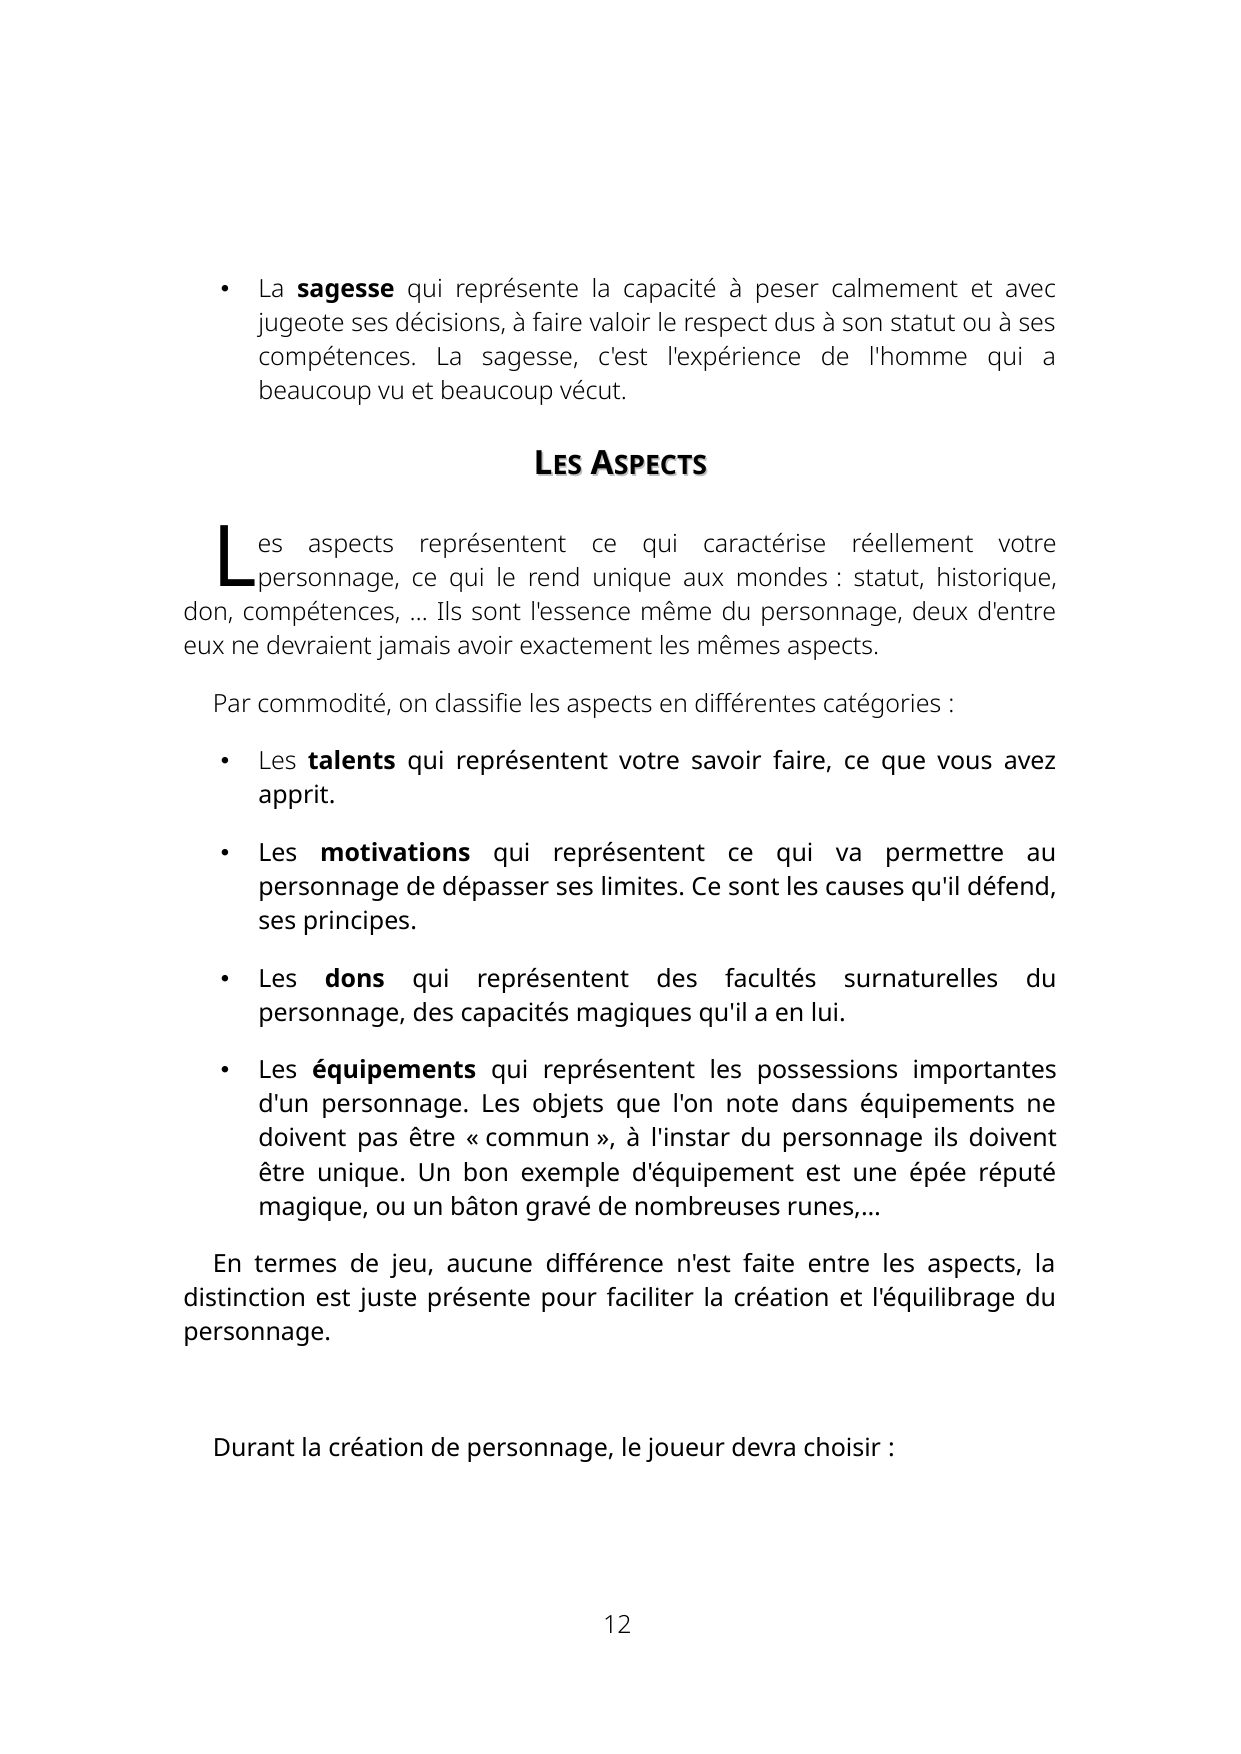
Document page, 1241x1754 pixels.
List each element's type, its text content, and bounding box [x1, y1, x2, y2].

text Les aspects représentent ce qui caractérise réellement votre personnage, ce qui le rend unique aux mondes : statut, historique, don, compétences, … Ils sont l'essence même du personnage, deux d'entre eux ne devraient jamais avoir exactement les mêmes aspects. [183, 526, 1057, 662]
text Par commodité, on classifie les aspects en différentes catégories : [183, 685, 1057, 719]
text En termes de jeu, aucune différence n'est faite entre les aspects, la distinction est juste présente pour faciliter la création et l'équilibrage du personnage. [183, 1246, 1057, 1348]
text Durant la création de personnage, le joueur devra choisir : [183, 1429, 1057, 1463]
list La sagesse qui représente la capacité à peser calmement et avec jugeote ses décisions, à faire valoir le respect dus à son statut ou à ses compétences. La sagesse, c'est l'expérience de l'homme qui a beaucoup vu et beaucoup vécut. [221, 270, 1057, 406]
list Les équipements qui représentent les possessions importantes d'un personnage. Les objets que l'on note dans équipements ne doivent pas être « commun », à l'instar du personnage ils doivent être unique. Un bon exemple d'équipement est une épée réputé magique, ou un bâton gravé de nombreuses runes,… [221, 1052, 1057, 1222]
list Les dons qui représentent des facultés surnaturelles du personnage, des capacités magiques qu'il a en lui. [221, 960, 1057, 1028]
list Les motivations qui représentent ce qui va permettre au personnage de dépasser ses limites. Ce sont les causes qu'il défend, ses principes. [221, 834, 1057, 937]
subtitle Les Aspects [183, 439, 1057, 484]
list Les talents qui représentent votre savoir faire, ce que vous avez apprit. [221, 743, 1057, 811]
